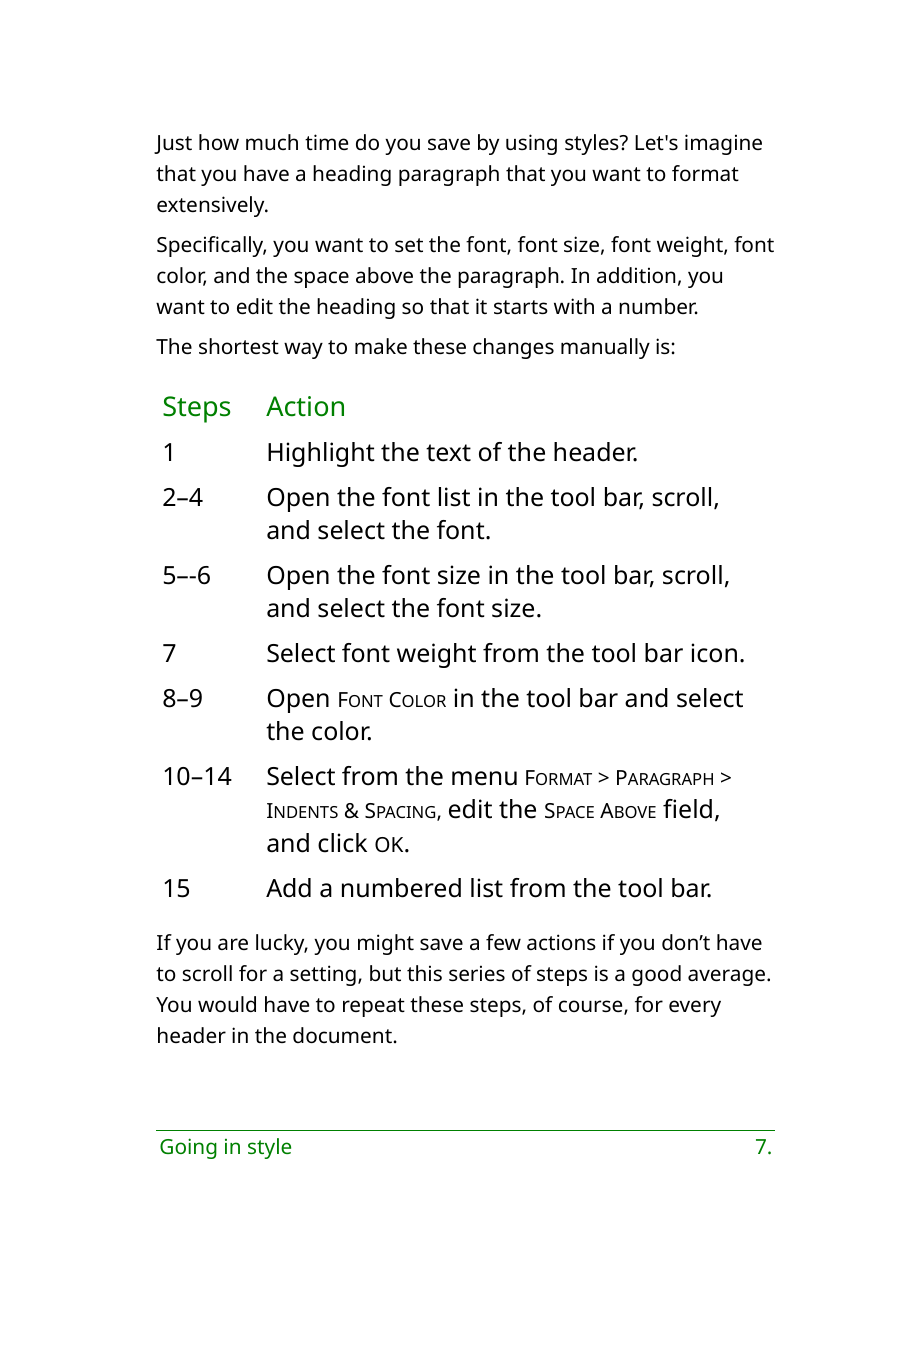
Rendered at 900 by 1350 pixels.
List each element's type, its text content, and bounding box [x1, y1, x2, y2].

table_cell 8–9 [156, 675, 260, 753]
table_header Action [260, 384, 775, 429]
table_cell Open Font Color in the tool bar and select the color. [260, 675, 775, 753]
table_cell Highlight the text of the header. [260, 429, 775, 474]
table_header Steps [156, 384, 260, 429]
table_cell 5–-6 [156, 552, 260, 630]
table_cell Select font weight from the tool bar icon. [260, 630, 775, 675]
table_cell 7 [156, 630, 260, 675]
table_cell Open the font list in the tool bar, scroll, and select the font. [260, 474, 775, 552]
text The shortest way to make these changes manually is: [156, 329, 775, 360]
text If you are lucky, you might save a few actions if you don’t have to scroll for a setting, but this series of steps is a good average. You would have to repeat these steps, of course, for every header in the document. [156, 925, 775, 1050]
table_cell 15 [156, 865, 260, 909]
table_cell Add a numbered list from the tool bar. [260, 865, 775, 909]
table_cell 2–4 [156, 474, 260, 552]
table_cell 10–14 [156, 753, 260, 864]
table_cell Open the font size in the tool bar, scroll, and select the font size. [260, 552, 775, 630]
text Specifically, you want to set the font, font size, font weight, font color, and the space above the paragraph. In addition, you want to edit the heading so that it starts with a number. [156, 227, 775, 321]
table_cell Select from the menu Format > Paragraph > Indents & Spacing, edit the Space Above field, and click OK. [260, 753, 775, 864]
table_cell 1 [156, 429, 260, 474]
text Just how much time do you save by using styles? Let's imagine that you have a heading paragraph that you want to format extensively. [156, 125, 775, 219]
